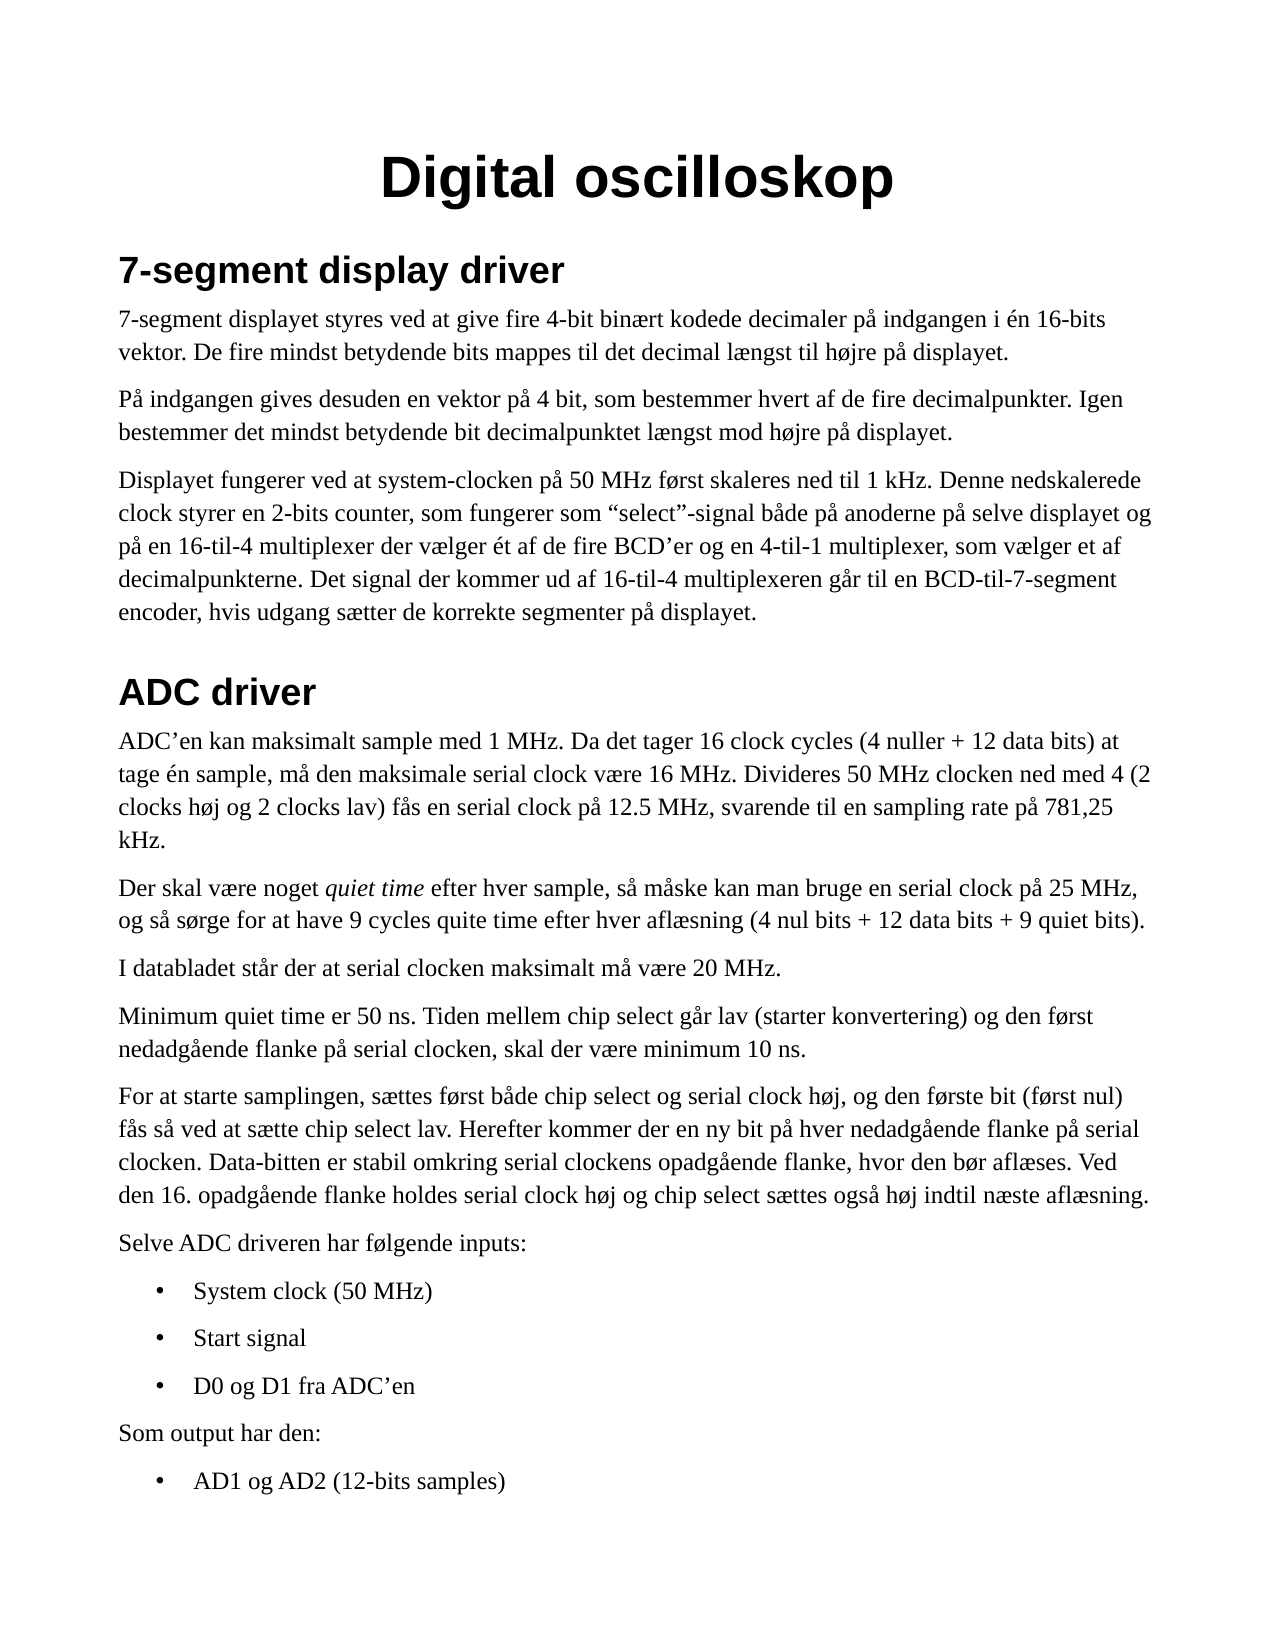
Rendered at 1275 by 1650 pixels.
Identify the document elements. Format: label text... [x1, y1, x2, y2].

text På indgangen gives desuden en vektor på 4 bit, som bestemmer hvert af de fire decimalpunkter. Igen bestemmer det mindst betydende bit decimalpunktet længst mod højre på displayet. [118, 384, 1157, 446]
text 7-segment displayet styres ved at give fire 4-bit binært kodede decimaler på indgangen i én 16-bits vektor. De fire mindst betydende bits mappes til det decimal længst til højre på displayet. [118, 304, 1157, 366]
list AD1 og AD2 (12-bits samples) [156, 1466, 1157, 1495]
text ADC’en kan maksimalt sample med 1 MHz. Da det tager 16 clock cycles (4 nuller + 12 data bits) at tage én sample, må den maksimale serial clock være 16 MHz. Divideres 50 MHz clocken ned med 4 (2 clocks høj og 2 clocks lav) fås en serial clock på 12.5 MHz, svarende til en sampling rate på 781,25 kHz. [118, 726, 1157, 854]
subtitle ADC driver [118, 670, 1157, 713]
list System clock (50 MHz) [156, 1276, 1157, 1304]
text Selve ADC driveren har følgende inputs: [118, 1228, 1157, 1257]
text I databladet står der at serial clocken maksimalt må være 20 MHz. [118, 953, 1157, 982]
list D0 og D1 fra ADC’en [156, 1371, 1157, 1400]
text For at starte samplingen, sættes først både chip select og serial clock høj, og den første bit (først nul) fås så ved at sætte chip select lav. Herefter kommer der en ny bit på hver nedadgående flanke på serial clocken. Data-bitten er stabil omkring serial clockens opadgående flanke, hvor den bør aflæses. Ved den 16. opadgående flanke holdes serial clock høj og chip select sættes også høj indtil næste aflæsning. [118, 1081, 1157, 1209]
title Digital oscilloskop [118, 143, 1157, 210]
subtitle 7-segment display driver [118, 248, 1157, 291]
text Der skal være noget quiet time efter hver sample, så måske kan man bruge en serial clock på 25 MHz, og så sørge for at have 9 cycles quite time efter hver aflæsning (4 nul bits + 12 data bits + 9 quiet bits). [118, 873, 1157, 934]
text Displayet fungerer ved at system-clocken på 50 MHz først skaleres ned til 1 kHz. Denne nedskalerede clock styrer en 2-bits counter, som fungerer som “select”-signal både på anoderne på selve displayet og på en 16-til-4 multiplexer der vælger ét af de fire BCD’er og en 4-til-1 multiplexer, som vælger et af decimalpunkterne. Det signal der kommer ud af 16-til-4 multiplexeren går til en BCD-til-7-segment encoder, hvis udgang sætter de korrekte segmenter på displayet. [118, 465, 1157, 626]
text Som output har den: [118, 1418, 1157, 1447]
text Minimum quiet time er 50 ns. Tiden mellem chip select går lav (starter konvertering) og den først nedadgående flanke på serial clocken, skal der være minimum 10 ns. [118, 1001, 1157, 1063]
list Start signal [156, 1323, 1157, 1352]
